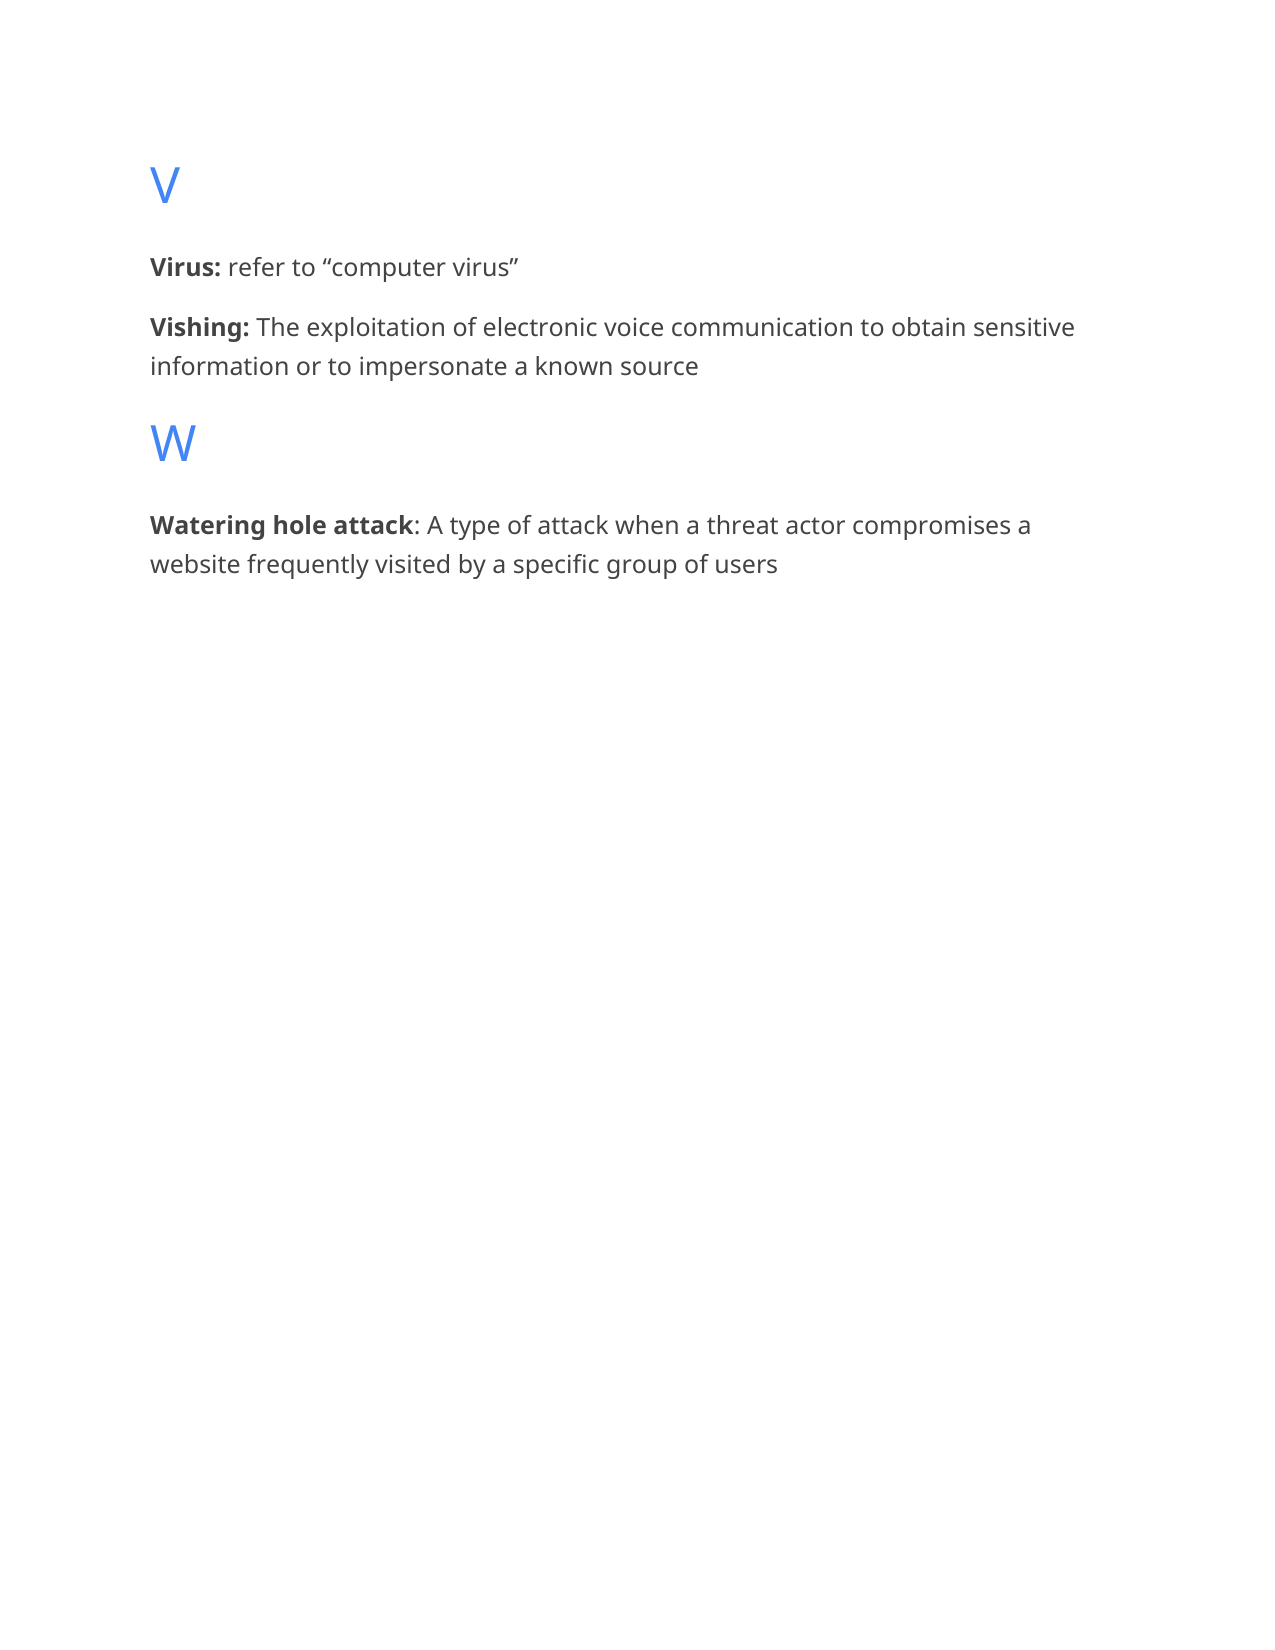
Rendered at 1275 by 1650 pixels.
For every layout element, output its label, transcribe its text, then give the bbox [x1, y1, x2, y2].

text Virus: refer to “computer virus” [150, 249, 1125, 283]
text Watering hole attack: A type of attack when a threat actor compromises a website frequently visited by a specific group of users [150, 507, 1125, 581]
text V [150, 150, 1125, 218]
text W [150, 408, 1125, 476]
text Vishing: The exploitation of electronic voice communication to obtain sensitive information or to impersonate a known source [150, 309, 1125, 382]
